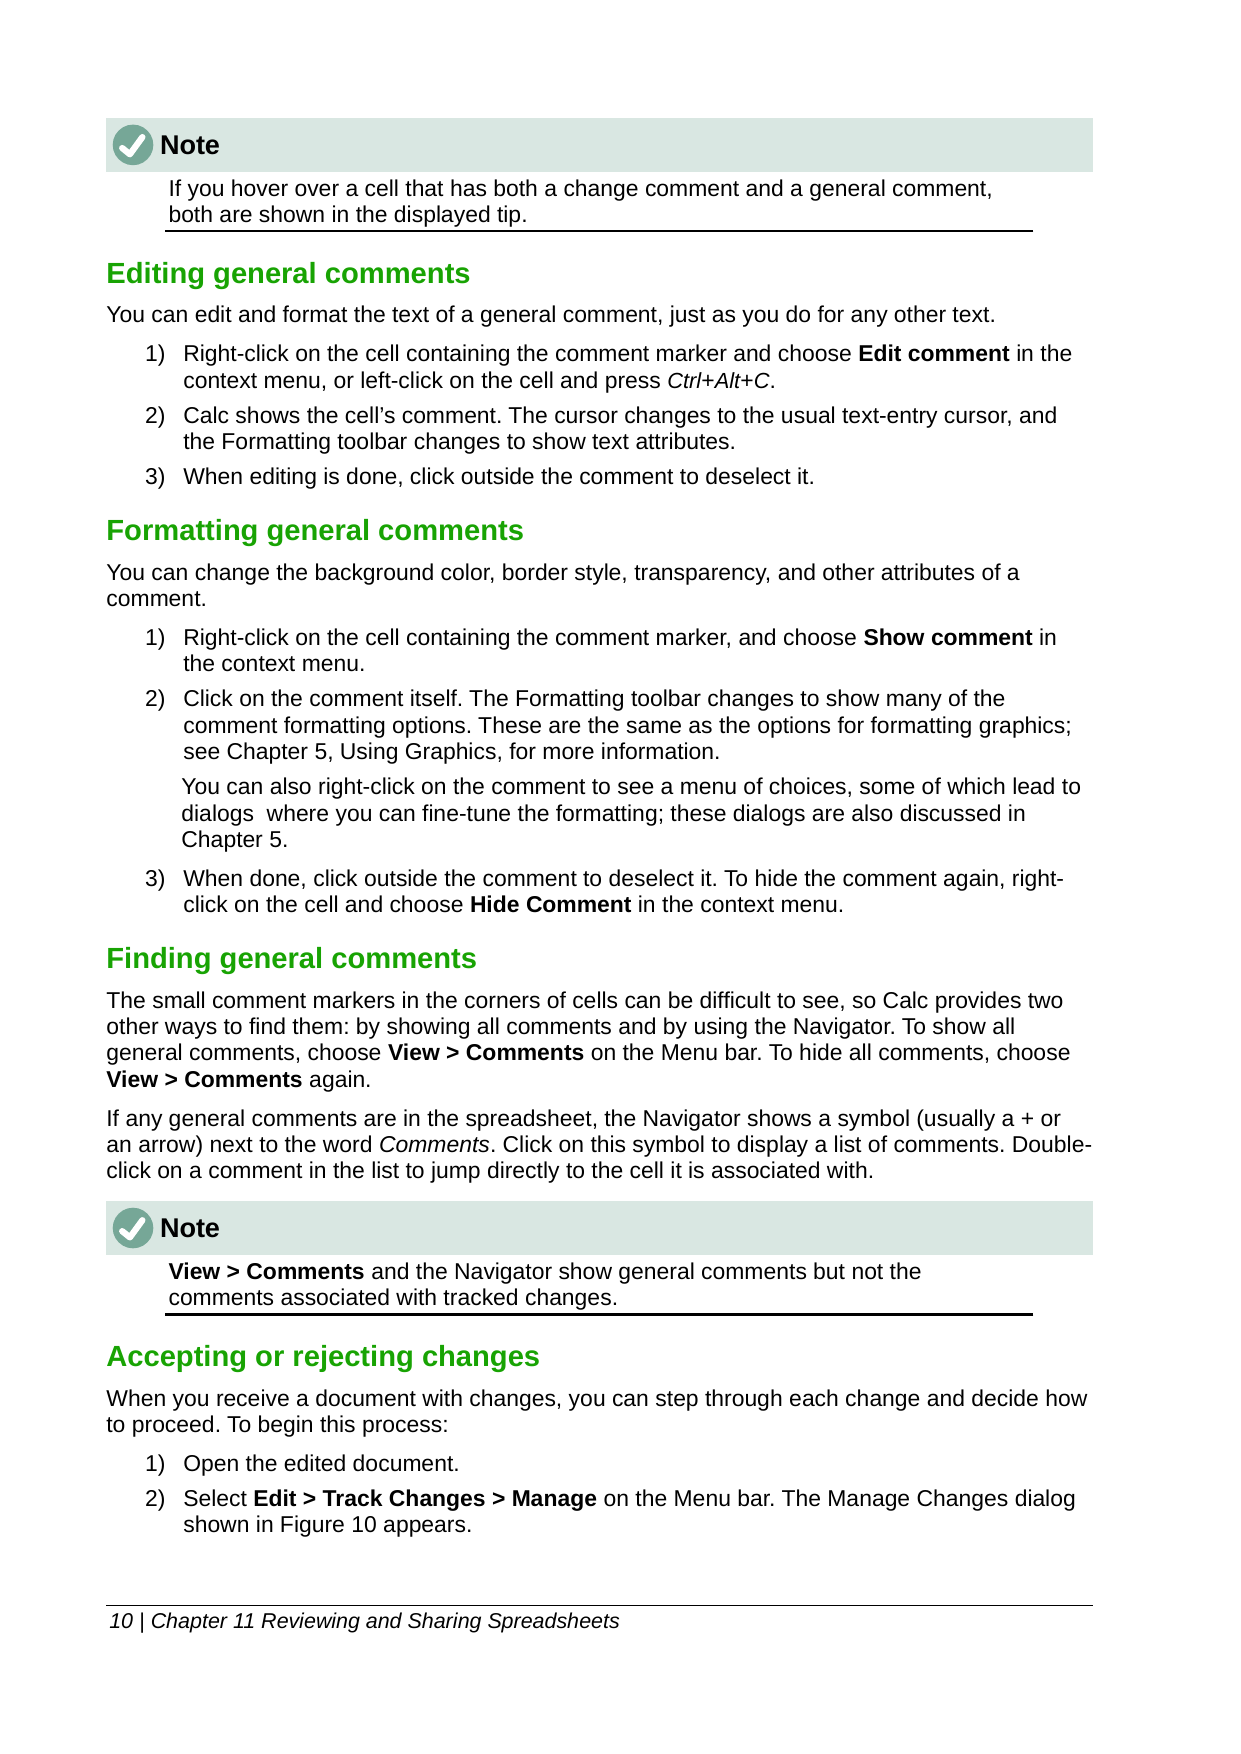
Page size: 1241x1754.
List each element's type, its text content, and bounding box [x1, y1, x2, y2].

list When you receive a document with changes, you can step through each change and decide how to proceed. To begin this process: [106, 1384, 1093, 1437]
text You can also right-click on the comment to see a menu of choices, some of which lead to dialogs where you can fine-tune the formatting; these dialogs are also discussed in Chapter 5. [181, 773, 1093, 852]
list When editing is done, click outside the comment to deselect it. [165, 463, 1093, 490]
list Select Edit > Track Changes > Manage on the Menu bar. The Manage Changes dialog shown in Figure 10 appears. [165, 1485, 1093, 1538]
subtitle Accepting or rejecting changes [106, 1339, 1093, 1373]
subtitle Formatting general comments [106, 513, 1093, 547]
list Right-click on the cell containing the comment marker and choose Edit comment in the context menu, or left-click on the cell and press Ctrl+Alt+C. [165, 340, 1093, 393]
text If any general comments are in the spreadsheet, the Navigator shows a symbol (usually a + or an arrow) next to the word Comments. Click on this symbol to display a list of comments. Double-click on a comment in the list to jump directly to the cell it is associated with. [106, 1104, 1093, 1183]
subtitle Note [106, 1201, 1093, 1255]
subtitle Editing general comments [106, 256, 1093, 289]
list Click on the comment itself. The Formatting toolbar changes to show many of the comment formatting options. These are the same as the options for formatting graphics; see Chapter 5, Using Graphics, for more information. [165, 685, 1093, 764]
text The small comment markers in the corners of cells can be difficult to see, so Calc provides two other ways to find them: by showing all comments and by using the Navigator. To show all general comments, choose View > Comments on the Menu bar. To hide all comments, choose View > Comments again. [106, 987, 1093, 1092]
list When done, click outside the comment to deselect it. To hide the comment again, right-click on the cell and choose Hide Comment in the context menu. [165, 865, 1093, 918]
list Open the edited document. [165, 1450, 1093, 1476]
subtitle Finding general comments [106, 941, 1093, 975]
list Calc shows the cell’s comment. The cursor changes to the usual text-entry cursor, and the Formatting toolbar changes to show text attributes. [165, 402, 1093, 454]
text If you hover over a cell that has both a change comment and a general comment, both are shown in the displayed tip. [165, 172, 1033, 230]
subtitle Note [106, 118, 1093, 172]
text You can edit and format the text of a general comment, just as you do for any other text. [106, 301, 1093, 328]
text You can change the background color, border style, transparency, and other attributes of a comment. [106, 559, 1093, 611]
list Right-click on the cell containing the comment marker, and choose Show comment in the context menu. [165, 624, 1093, 677]
text View > Comments and the Navigator show general comments but not the comments associated with tracked changes. [165, 1255, 1033, 1313]
